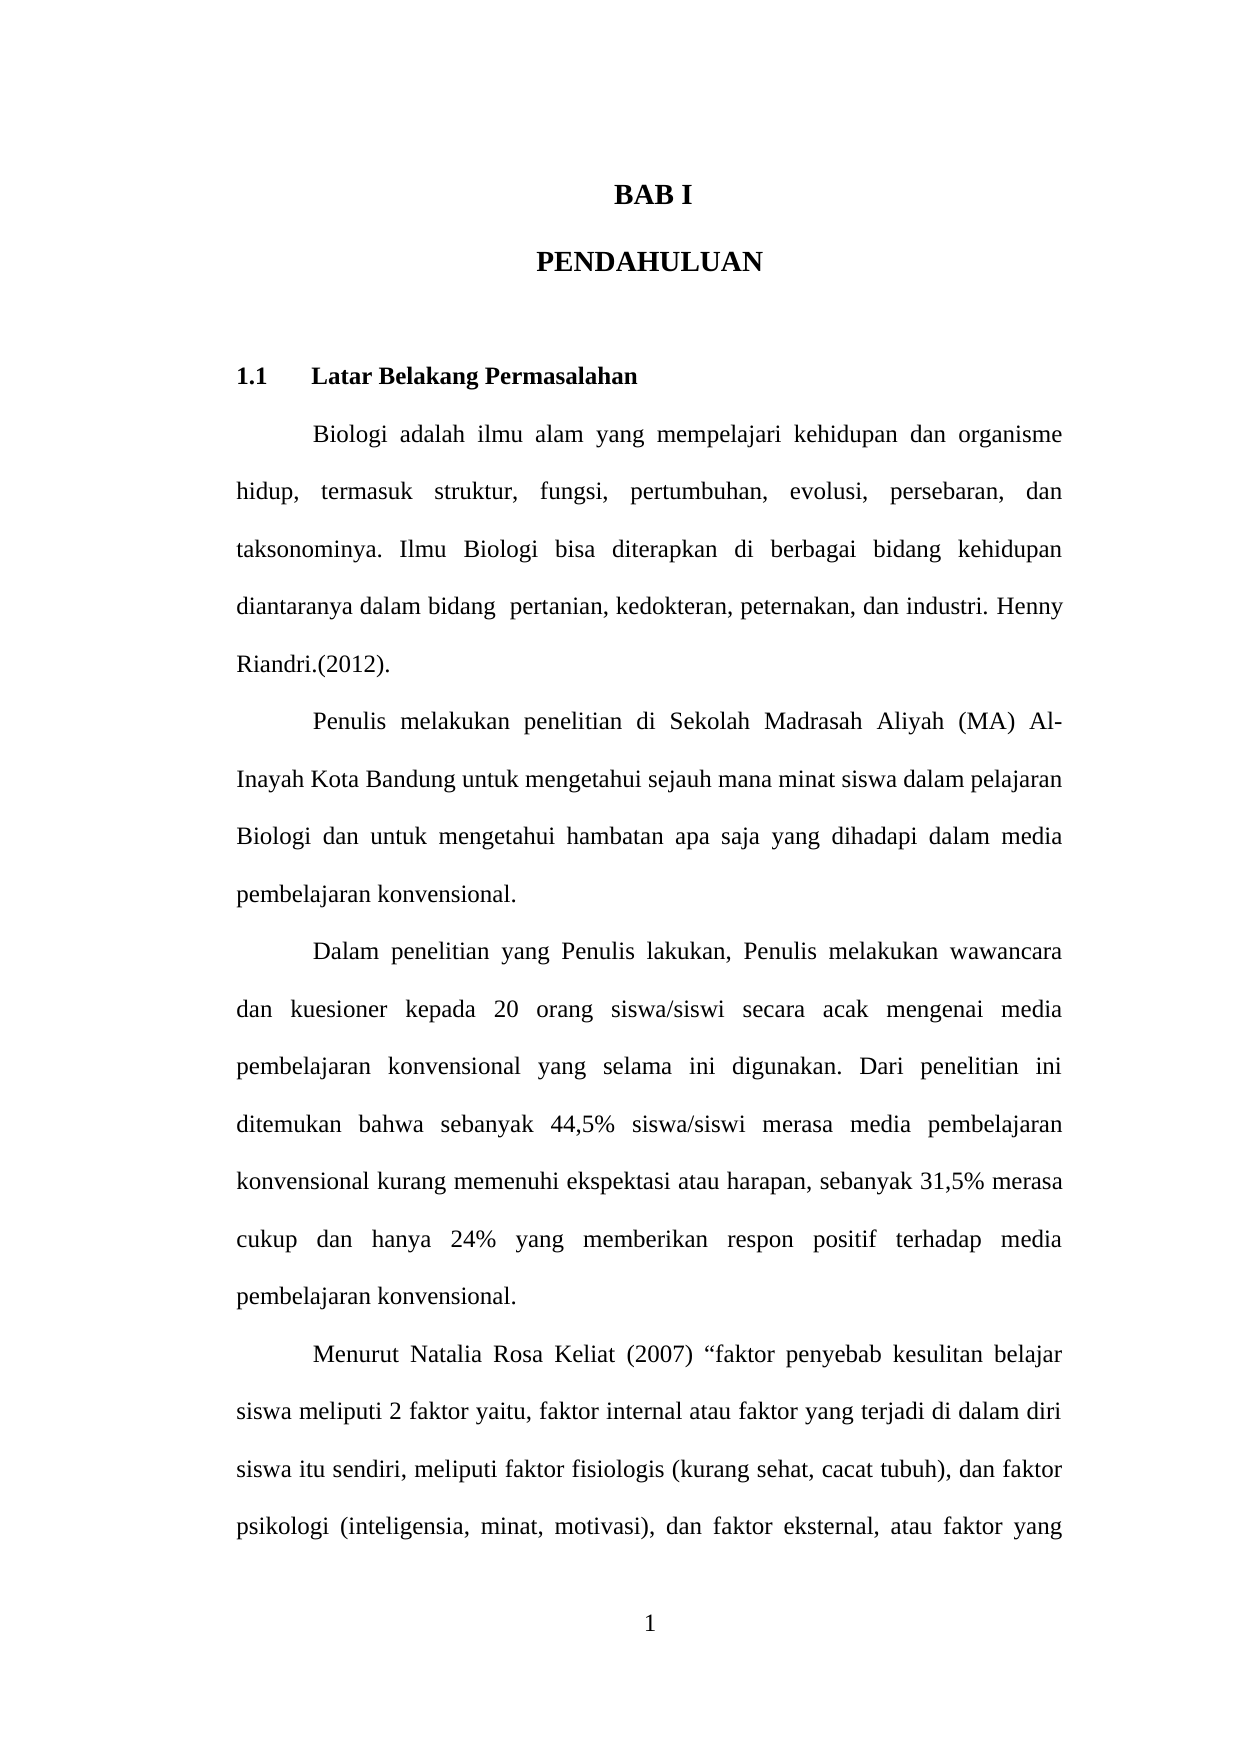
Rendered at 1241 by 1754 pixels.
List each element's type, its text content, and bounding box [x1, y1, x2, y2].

text Menurut Natalia Rosa Keliat (2007) “faktor penyebab kesulitan belajar siswa meliputi 2 faktor yaitu, faktor internal atau faktor yang terjadi di dalam diri siswa itu sendiri, meliputi faktor fisiologis (kurang sehat, cacat tubuh), dan faktor psikologi (inteligensia, minat, motivasi), dan faktor eksternal, atau faktor yang [236, 1339, 1063, 1540]
text Biologi adalah ilmu alam yang mempelajari kehidupan dan organisme hidup, termasuk struktur, fungsi, pertumbuhan, evolusi, persebaran, dan taksonominya. Ilmu Biologi bisa diterapkan di berbagai bidang kehidupan diantaranya dalam bidang pertanian, kedokteran, peternakan, dan industri. Henny Riandri.(2012). [236, 419, 1063, 678]
text Penulis melakukan penelitian di Sekolah Madrasah Aliyah (MA) Al-Inayah Kota Bandung untuk mengetahui sejauh mana minat siswa dalam pelajaran Biologi dan untuk mengetahui hambatan apa saja yang dihadapi dalam media pembelajaran konvensional. [236, 706, 1063, 908]
text Dalam penelitian yang Penulis lakukan, Penulis melakukan wawancara dan kuesioner kepada 20 orang siswa/siswi secara acak mengenai media pembelajaran konvensional yang selama ini digunakan. Dari penelitian ini ditemukan bahwa sebanyak 44,5% siswa/siswi merasa media pembelajaran konvensional kurang memenuhi ekspektasi atau harapan, sebanyak 31,5% merasa cukup dan hanya 24% yang memberikan respon positif terhadap media pembelajaran konvensional. [236, 936, 1063, 1310]
subtitle Latar Belakang Permasalahan [236, 361, 1063, 390]
subtitle BAB I PENDAHULUAN [236, 177, 1063, 278]
